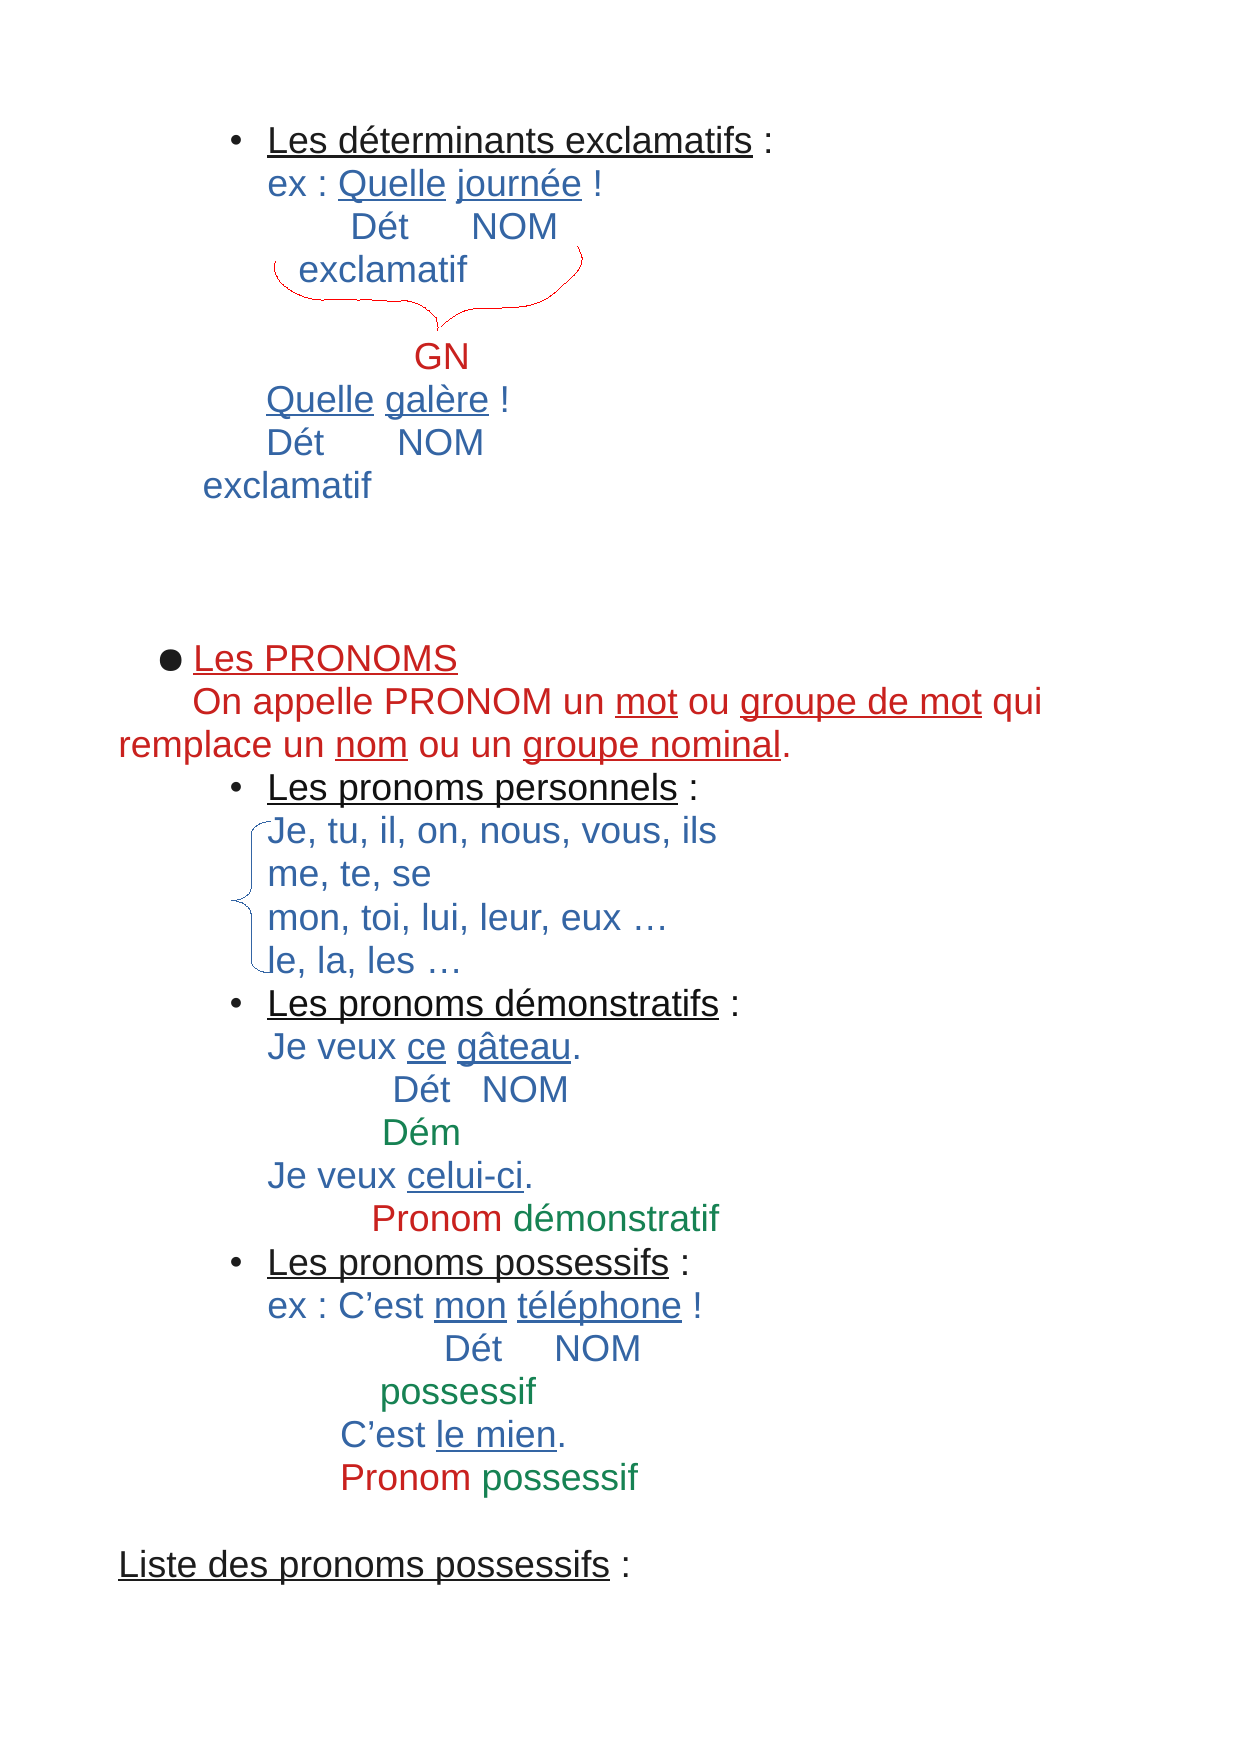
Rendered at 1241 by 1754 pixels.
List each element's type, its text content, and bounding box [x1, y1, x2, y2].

list me, te, se [229, 852, 1122, 895]
list Je veux celui-ci. [229, 1153, 1122, 1197]
list Les pronoms démonstratifs : [229, 981, 1122, 1024]
list Dét NOM [229, 1326, 1122, 1369]
list ex : C’est mon téléphone ! [229, 1283, 1122, 1326]
list exclamatif [229, 248, 1122, 291]
text On appelle PRONOM un mot ou groupe de mot qui remplace un nom ou un groupe nominal. [118, 679, 1122, 765]
text Dét NOM [118, 420, 1122, 463]
text C’est le mien. [118, 1412, 1122, 1456]
list ex : Quelle journée ! [229, 161, 1122, 204]
text Pronom possessif [118, 1456, 1122, 1499]
list Les déterminants exclamatifs : [229, 118, 1122, 161]
list Les pronoms personnels : [229, 765, 1122, 808]
list Je, tu, il, on, nous, vous, ils [229, 808, 1122, 852]
list Dém [229, 1110, 1122, 1153]
text Liste des pronoms possessifs : [118, 1542, 1122, 1585]
text exclamatif [118, 463, 1122, 506]
list le, la, les … [229, 938, 1122, 981]
list Dét NOM [229, 1067, 1122, 1110]
list mon, toi, lui, leur, eux … [229, 895, 1122, 938]
list Je veux ce gâteau. [229, 1024, 1122, 1067]
list Dét NOM [229, 204, 1122, 248]
list possessif [342, 1369, 1122, 1412]
text Quelle galère ! [118, 377, 1122, 420]
list Pronom démonstratif [229, 1197, 1122, 1240]
list Les PRONOMS [156, 636, 1122, 679]
text GN [118, 334, 1122, 377]
list Les pronoms possessifs : [229, 1240, 1122, 1283]
